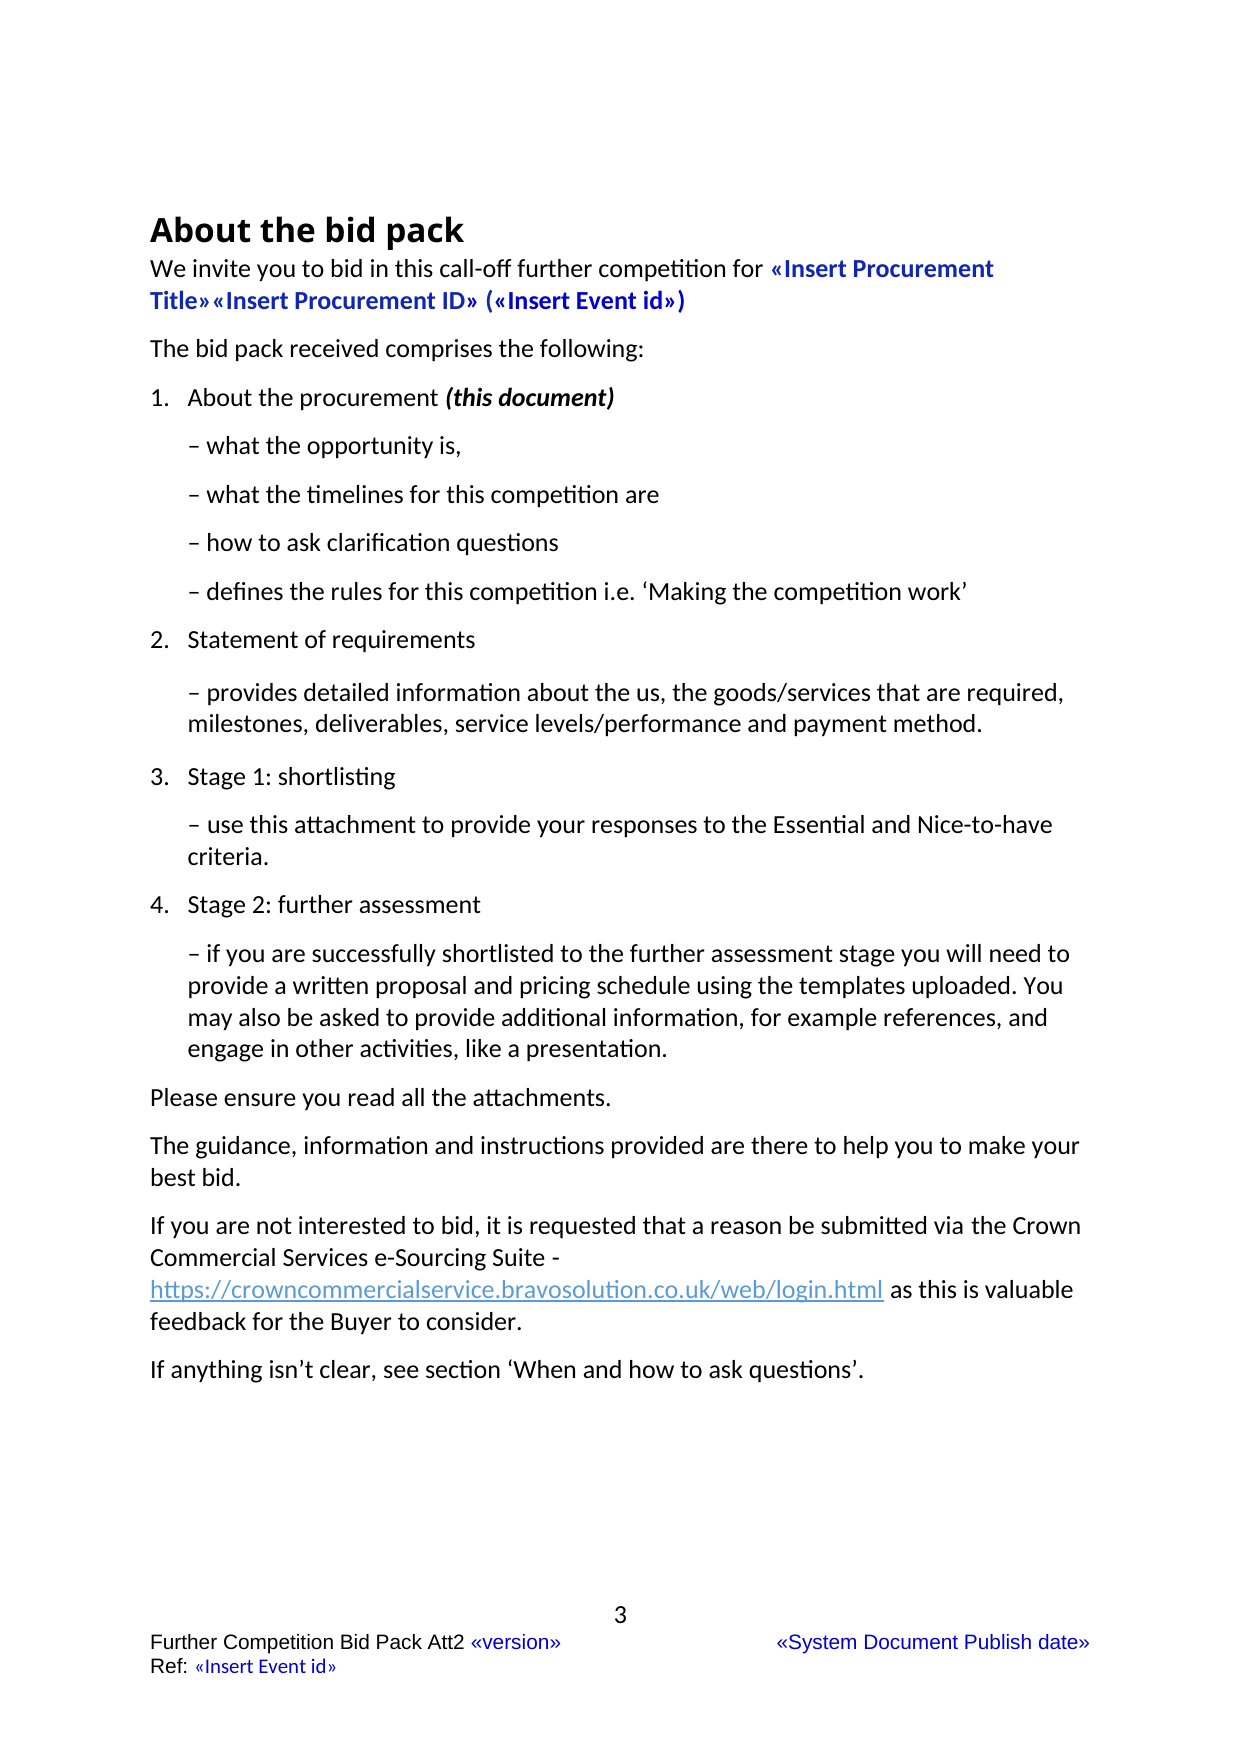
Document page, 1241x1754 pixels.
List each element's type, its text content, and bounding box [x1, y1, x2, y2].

text We invite you to bid in this call-off further competition for «Insert Procurement Title»«Insert Procurement ID» («Insert Event id») [150, 252, 1090, 316]
text – how to ask clarification questions [187, 526, 1090, 558]
subtitle About the bid pack [150, 207, 1090, 252]
text If you are not interested to bid, it is requested that a reason be submitted via the Crown Commercial Services e-Sourcing Suite - https://crowncommercialservice.bravosolution.co.uk/web/login.html as this is valuable feedback for the Buyer to consider. [150, 1209, 1090, 1337]
text Please ensure you read all the attachments. [150, 1081, 1090, 1113]
text – what the timelines for this competition are [187, 478, 1090, 509]
list Stage 2: further assessment [150, 889, 1090, 920]
text If anything isn’t clear, see section ‘When and how to ask questions’. [150, 1353, 1090, 1385]
list – if you are successfully shortlisted to the further assessment stage you will need to provide a written proposal and pricing schedule using the templates uploaded. You may also be asked to provide additional information, for example references, and engage in other activities, like a presentation. [187, 937, 1090, 1064]
list Stage 1: shortlisting [150, 760, 1090, 792]
text The bid pack received comprises the following: [150, 332, 1090, 364]
list Statement of requirements [150, 623, 1090, 655]
text – provides detailed information about the us, the goods/services that are required, milestones, deliverables, service levels/performance and payment method. [187, 676, 1090, 739]
text The guidance, information and instructions provided are there to help you to make your best bid. [150, 1129, 1090, 1193]
list About the procurement (this document) [150, 381, 1090, 413]
text – defines the rules for this competition i.e. ‘Making the competition work’ [187, 574, 1090, 606]
list – use this attachment to provide your responses to the Essential and Nice-to-have criteria. [187, 808, 1090, 872]
text – what the opportunity is, [187, 429, 1090, 461]
